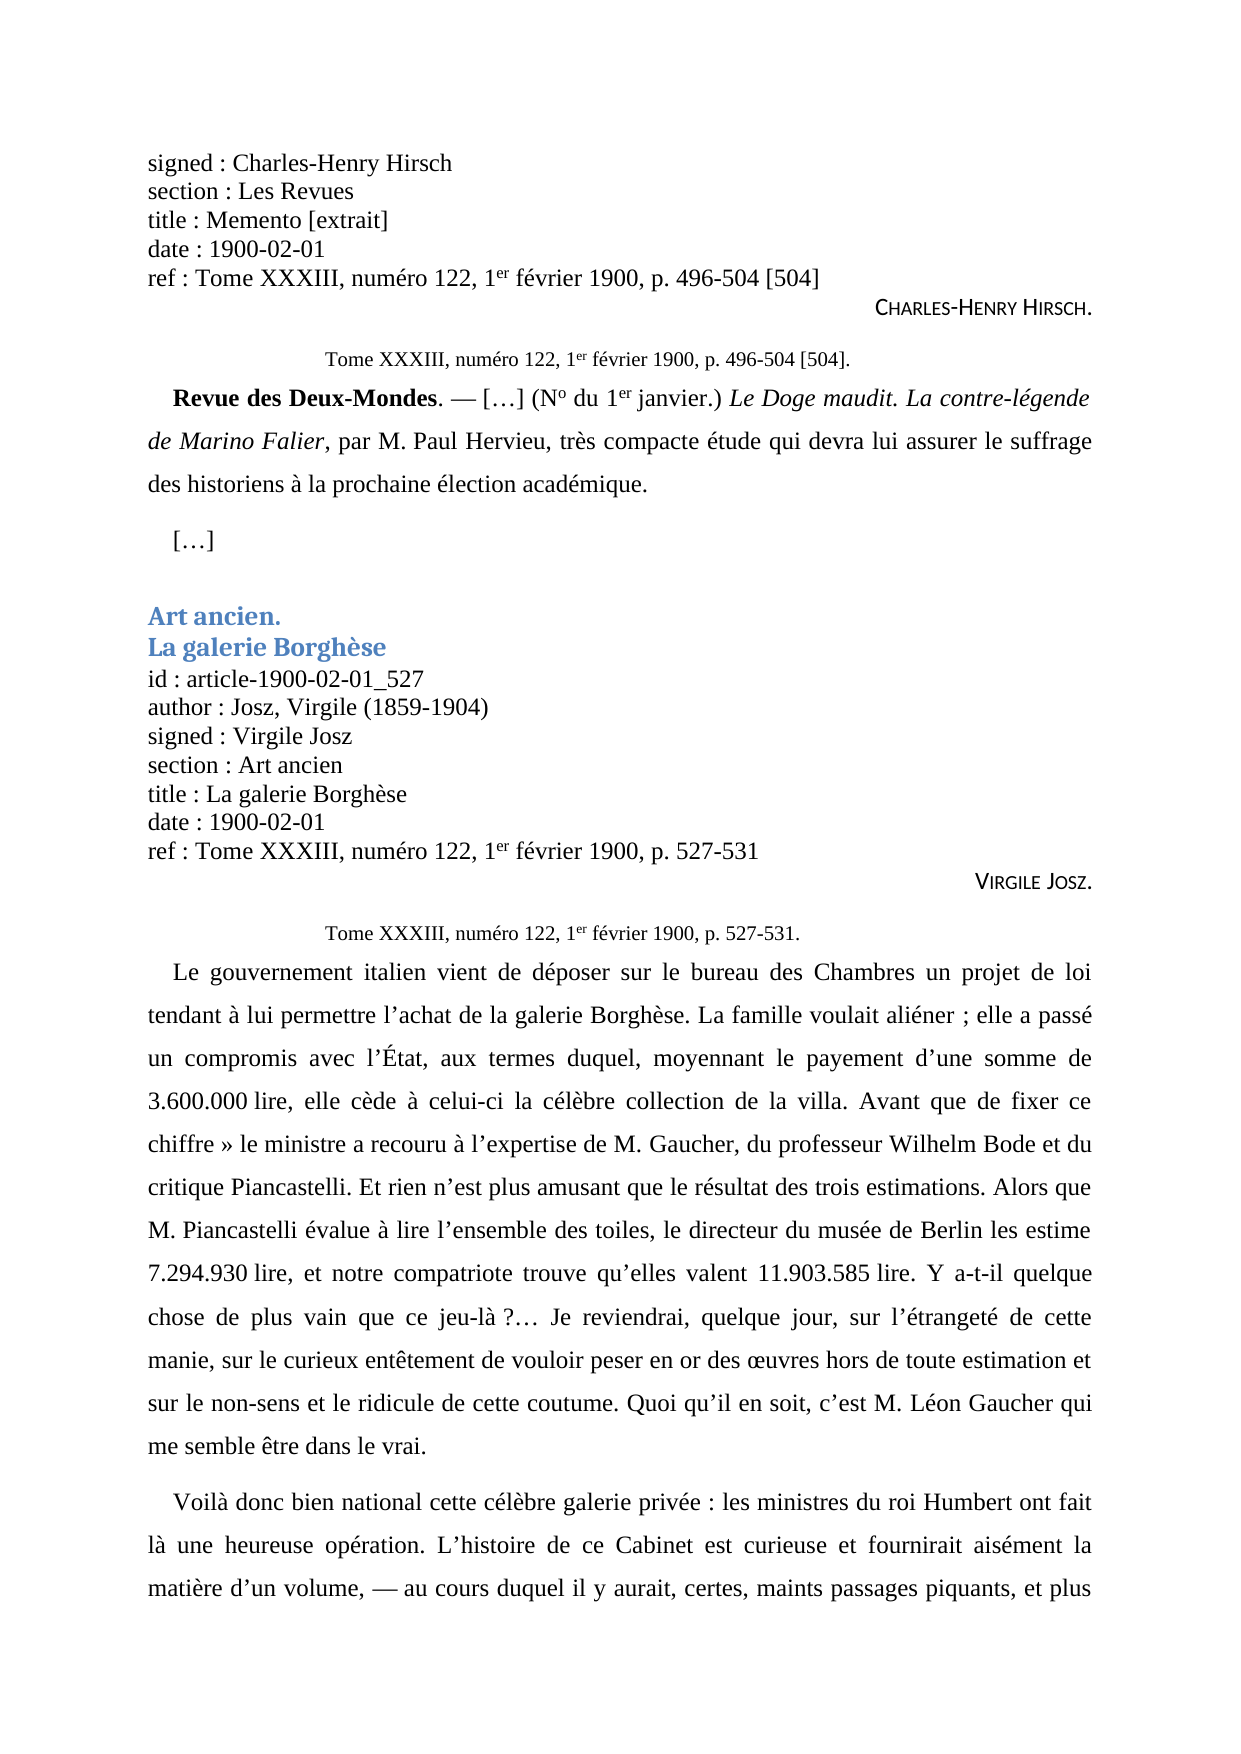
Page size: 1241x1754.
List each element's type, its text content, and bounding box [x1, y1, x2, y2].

text Voilà donc bien national cette célèbre galerie privée : les ministres du roi Humbert ont fait là une heureuse opération. L’histoire de ce Cabinet est curieuse et fournirait aisément la matière d’un volume, — au cours duquel il y aurait, certes, maints passages piquants, et plus [148, 1487, 1093, 1602]
text Virgile Josz. [148, 865, 1093, 895]
text ref : Tome XXXIII, numéro 122, 1er février 1900, p. 496-504 [504] [148, 263, 1093, 291]
text date : 1900-02-01 [148, 234, 1093, 263]
text id : article-1900-02-01_527 [148, 664, 1093, 692]
text date : 1900-02-01 [148, 807, 1093, 836]
text title : La galerie Borghèse [148, 779, 1093, 807]
text Revue des Deux-Mondes. — […] (No du 1er janvier.) Le Doge maudit. La contre-légende de Marino Falier, par M. Paul Hervieu, très compacte étude qui devra lui assurer le suffrage des historiens à la prochaine élection académique. [148, 383, 1093, 498]
text […] [148, 525, 1093, 554]
text Le gouvernement italien vient de déposer sur le bureau des Chambres un projet de loi tendant à lui permettre l’achat de la galerie Borghèse. La famille voulait aliéner ; elle a passé un compromis avec l’État, aux termes duquel, moyennant le payement d’une somme de 3.600.000 lire, elle cède à celui-ci la célèbre collection de la villa. Avant que de fixer ce chiffre » le ministre a recouru à l’expertise de M. Gaucher, du professeur Wilhelm Bode et du critique Piancastelli. Et rien n’est plus amusant que le résultat des trois estimations. Alors que M. Piancastelli évalue à lire l’ensemble des toiles, le directeur du musée de Berlin les estime 7.294.930 lire, et notre compatriote trouve qu’elles valent 11.903.585 lire. Y a-t-il quelque chose de plus vain que ce jeu-là ?… Je reviendrai, quelque jour, sur l’étrangeté de cette manie, sur le curieux entêtement de vouloir peser en or des œuvres hors de toute estimation et sur le non-sens et le ridicule de cette coutume. Quoi qu’il en soit, c’est M. Léon Gaucher qui me semble être dans le vrai. [148, 957, 1093, 1460]
text signed : Virgile Josz [148, 721, 1093, 750]
text ref : Tome XXXIII, numéro 122, 1er février 1900, p. 527-531 [148, 836, 1093, 865]
text author : Josz, Virgile (1859-1904) [148, 692, 1093, 721]
text Charles-Henry Hirsch. [148, 291, 1093, 322]
text Tome XXXIII, numéro 122, 1er février 1900, p. 527-531. [325, 921, 1093, 945]
text Tome XXXIII, numéro 122, 1er février 1900, p. 496-504 [504]. [325, 347, 1093, 371]
text section : Les Revues [148, 176, 1093, 205]
text signed : Charles-Henry Hirsch [148, 148, 1093, 176]
subtitle Art ancien. La galerie Borghèse [148, 601, 1093, 664]
text title : Memento [extrait] [148, 205, 1093, 234]
text section : Art ancien [148, 750, 1093, 779]
